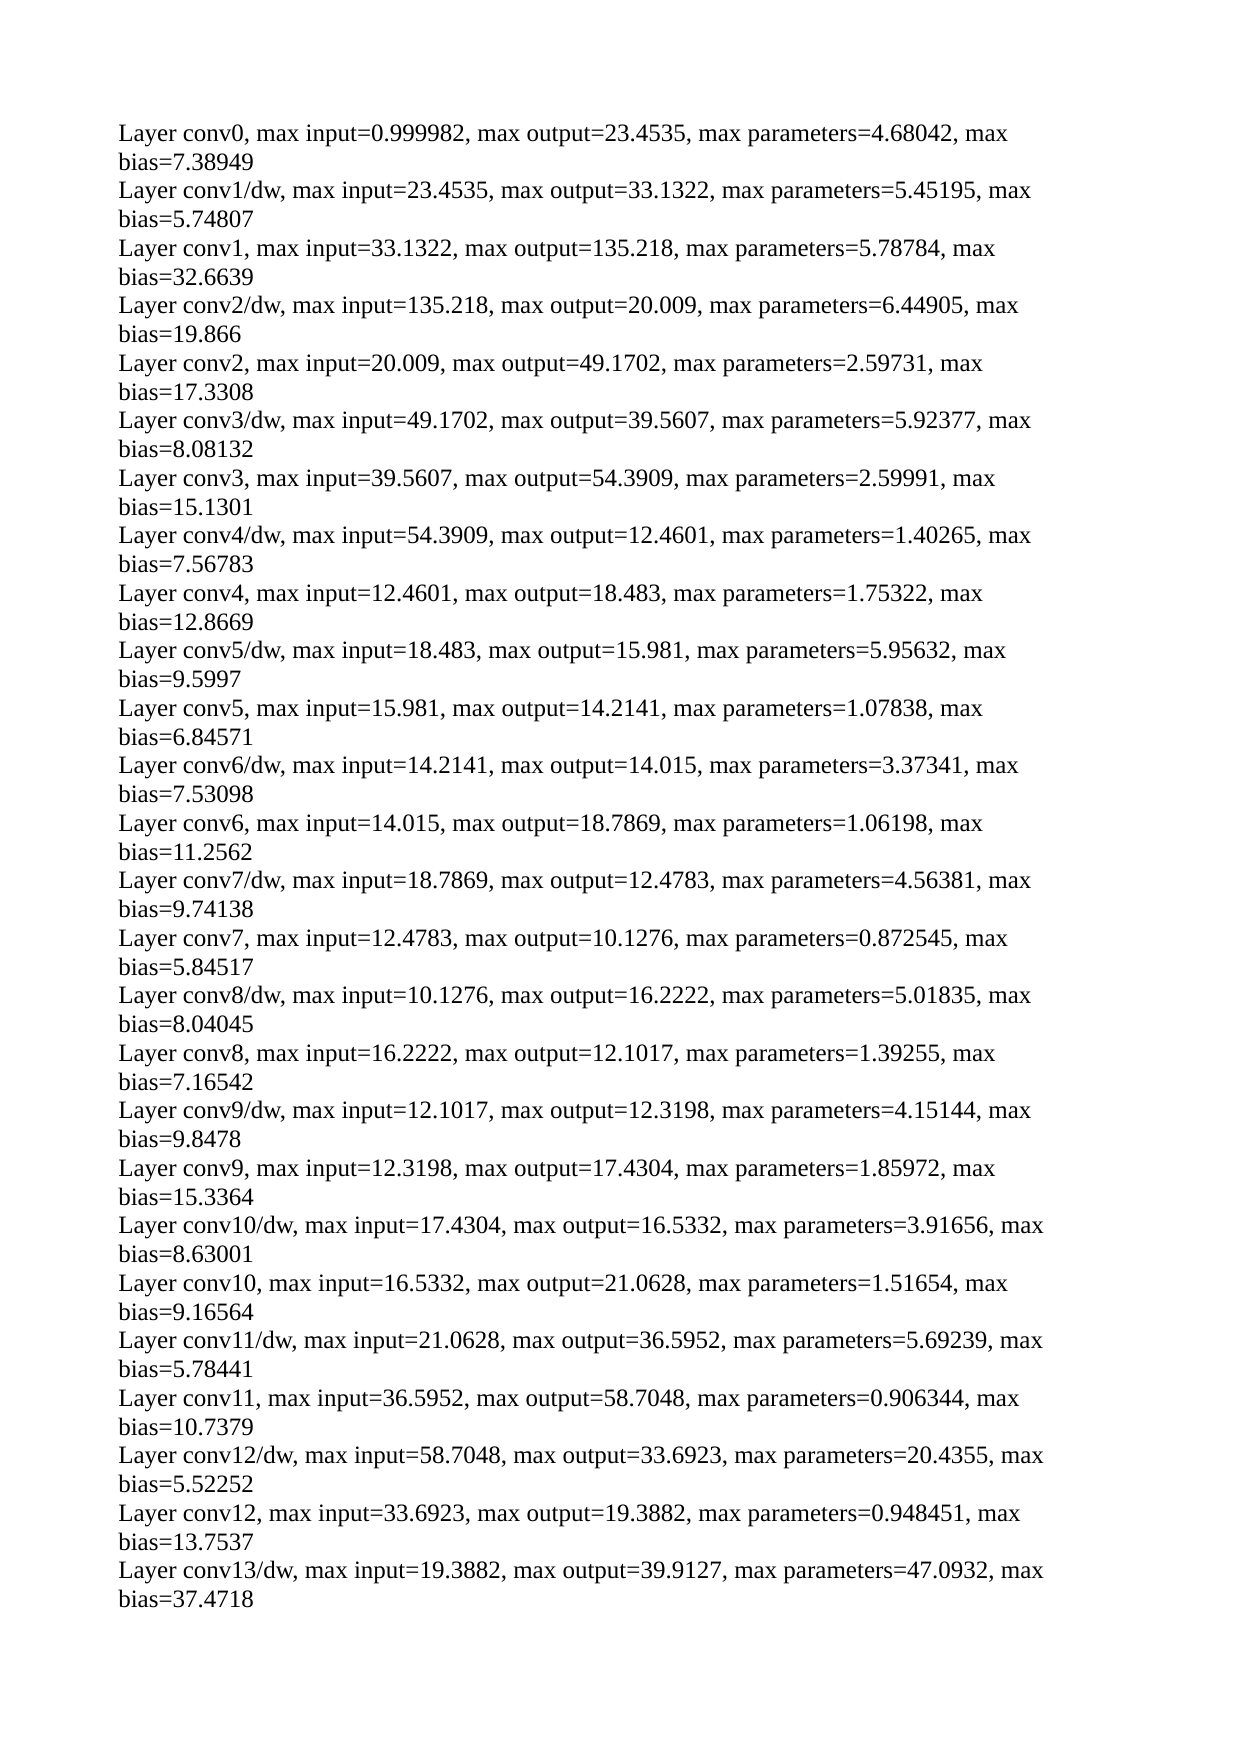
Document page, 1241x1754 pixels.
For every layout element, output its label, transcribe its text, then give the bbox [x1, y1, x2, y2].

text Layer conv7/dw, max input=18.7869, max output=12.4783, max parameters=4.56381, max bias=9.74138 [118, 866, 1122, 923]
text Layer conv2/dw, max input=135.218, max output=20.009, max parameters=6.44905, max bias=19.866 [118, 291, 1122, 348]
text Layer conv11/dw, max input=21.0628, max output=36.5952, max parameters=5.69239, max bias=5.78441 [118, 1326, 1122, 1383]
text Layer conv10/dw, max input=17.4304, max output=16.5332, max parameters=3.91656, max bias=8.63001 [118, 1211, 1122, 1268]
text Layer conv8/dw, max input=10.1276, max output=16.2222, max parameters=5.01835, max bias=8.04045 [118, 981, 1122, 1038]
text Layer conv6/dw, max input=14.2141, max output=14.015, max parameters=3.37341, max bias=7.53098 [118, 751, 1122, 808]
text Layer conv0, max input=0.999982, max output=23.4535, max parameters=4.68042, max bias=7.38949 [118, 118, 1122, 176]
text Layer conv5/dw, max input=18.483, max output=15.981, max parameters=5.95632, max bias=9.5997 [118, 636, 1122, 693]
text Layer conv4, max input=12.4601, max output=18.483, max parameters=1.75322, max bias=12.8669 [118, 578, 1122, 636]
text Layer conv6, max input=14.015, max output=18.7869, max parameters=1.06198, max bias=11.2562 [118, 808, 1122, 866]
text Layer conv10, max input=16.5332, max output=21.0628, max parameters=1.51654, max bias=9.16564 [118, 1268, 1122, 1326]
text Layer conv2, max input=20.009, max output=49.1702, max parameters=2.59731, max bias=17.3308 [118, 348, 1122, 406]
text Layer conv13/dw, max input=19.3882, max output=39.9127, max parameters=47.0932, max bias=37.4718 [118, 1556, 1122, 1613]
text Layer conv11, max input=36.5952, max output=58.7048, max parameters=0.906344, max bias=10.7379 [118, 1383, 1122, 1441]
text Layer conv1/dw, max input=23.4535, max output=33.1322, max parameters=5.45195, max bias=5.74807 [118, 176, 1122, 233]
text Layer conv7, max input=12.4783, max output=10.1276, max parameters=0.872545, max bias=5.84517 [118, 923, 1122, 981]
text Layer conv3/dw, max input=49.1702, max output=39.5607, max parameters=5.92377, max bias=8.08132 [118, 406, 1122, 463]
text Layer conv9/dw, max input=12.1017, max output=12.3198, max parameters=4.15144, max bias=9.8478 [118, 1096, 1122, 1153]
text Layer conv9, max input=12.3198, max output=17.4304, max parameters=1.85972, max bias=15.3364 [118, 1153, 1122, 1211]
text Layer conv12, max input=33.6923, max output=19.3882, max parameters=0.948451, max bias=13.7537 [118, 1498, 1122, 1556]
text Layer conv8, max input=16.2222, max output=12.1017, max parameters=1.39255, max bias=7.16542 [118, 1038, 1122, 1096]
text Layer conv3, max input=39.5607, max output=54.3909, max parameters=2.59991, max bias=15.1301 [118, 463, 1122, 521]
text Layer conv1, max input=33.1322, max output=135.218, max parameters=5.78784, max bias=32.6639 [118, 233, 1122, 291]
text Layer conv12/dw, max input=58.7048, max output=33.6923, max parameters=20.4355, max bias=5.52252 [118, 1441, 1122, 1498]
text Layer conv5, max input=15.981, max output=14.2141, max parameters=1.07838, max bias=6.84571 [118, 693, 1122, 751]
text Layer conv4/dw, max input=54.3909, max output=12.4601, max parameters=1.40265, max bias=7.56783 [118, 521, 1122, 578]
